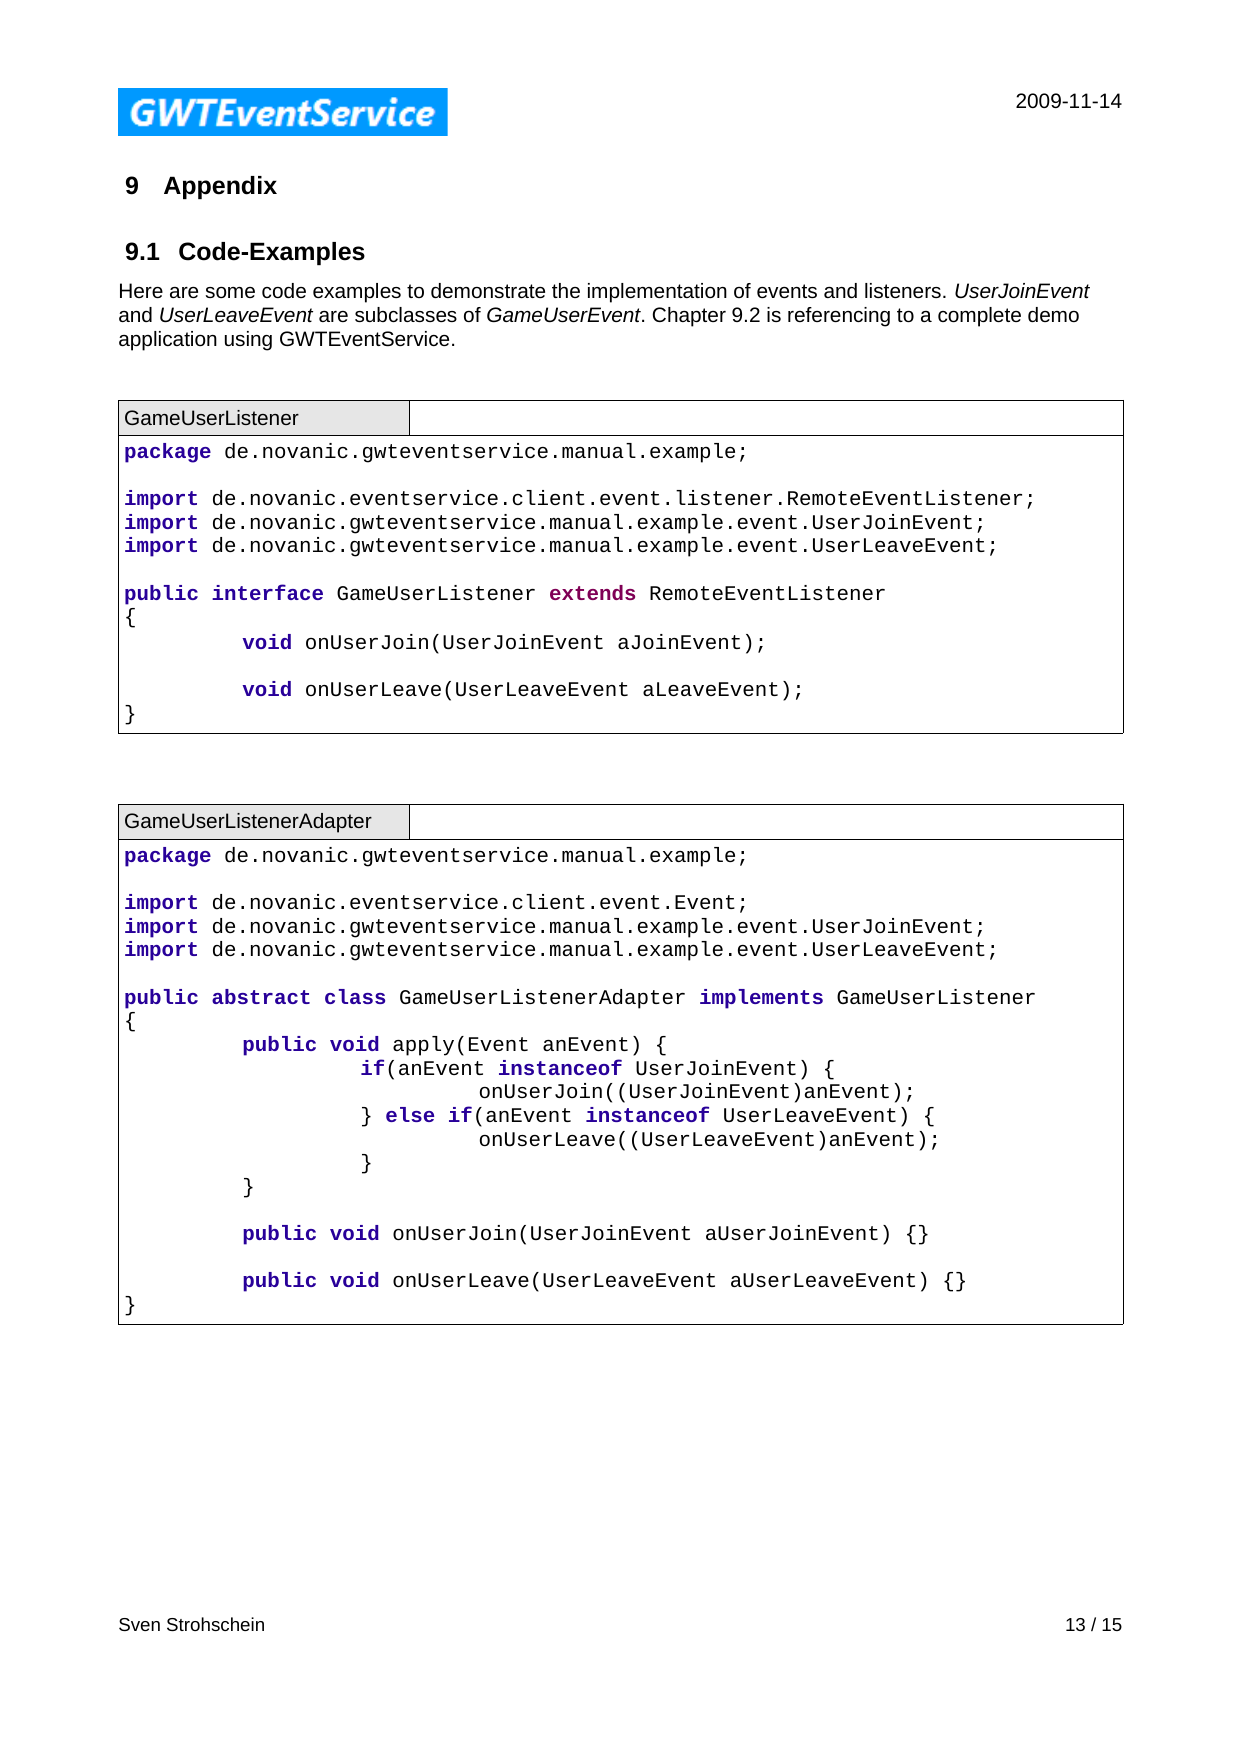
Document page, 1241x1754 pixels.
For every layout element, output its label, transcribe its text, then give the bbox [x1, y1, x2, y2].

text Here are some code examples to demonstrate the implementation of events and listeners. UserJoinEvent and UserLeaveEvent are subclasses of GameUserEvent. Chapter 9.2 is referencing to a complete demo application using GWTEventService. [118, 279, 1122, 351]
table_header [410, 401, 1123, 435]
table_cell package de.novanic.gwteventservice.manual.example; import de.novanic.eventservice.client.event.Event; import de.novanic.gwteventservice.manual.example.event.UserJoinEvent; import de.novanic.gwteventservice.manual.example.event.UserLeaveEvent; public abstract class GameUserListenerAdapter implements GameUserListener { public void apply(Event anEvent) { if(anEvent instanceof UserJoinEvent) { onUserJoin((UserJoinEvent)anEvent); } else if(anEvent instanceof UserLeaveEvent) { onUserLeave((UserLeaveEvent)anEvent); } } public void onUserJoin(UserJoinEvent aUserJoinEvent) {} public void onUserLeave(UserLeaveEvent aUserLeaveEvent) {} } [119, 840, 1123, 1324]
table_header [410, 805, 1123, 839]
picture [118, 88, 448, 136]
table_header GameUserListener [119, 401, 409, 435]
table_cell package de.novanic.gwteventservice.manual.example; import de.novanic.eventservice.client.event.listener.RemoteEventListener; import de.novanic.gwteventservice.manual.example.event.UserJoinEvent; import de.novanic.gwteventservice.manual.example.event.UserLeaveEvent; public interface GameUserListener extends RemoteEventListener { void onUserJoin(UserJoinEvent aJoinEvent); void onUserLeave(UserLeaveEvent aLeaveEvent); } [119, 436, 1123, 733]
table_header GameUserListenerAdapter [119, 805, 409, 839]
subtitle Appendix [118, 171, 1122, 200]
subtitle Code-Examples [118, 237, 1122, 266]
